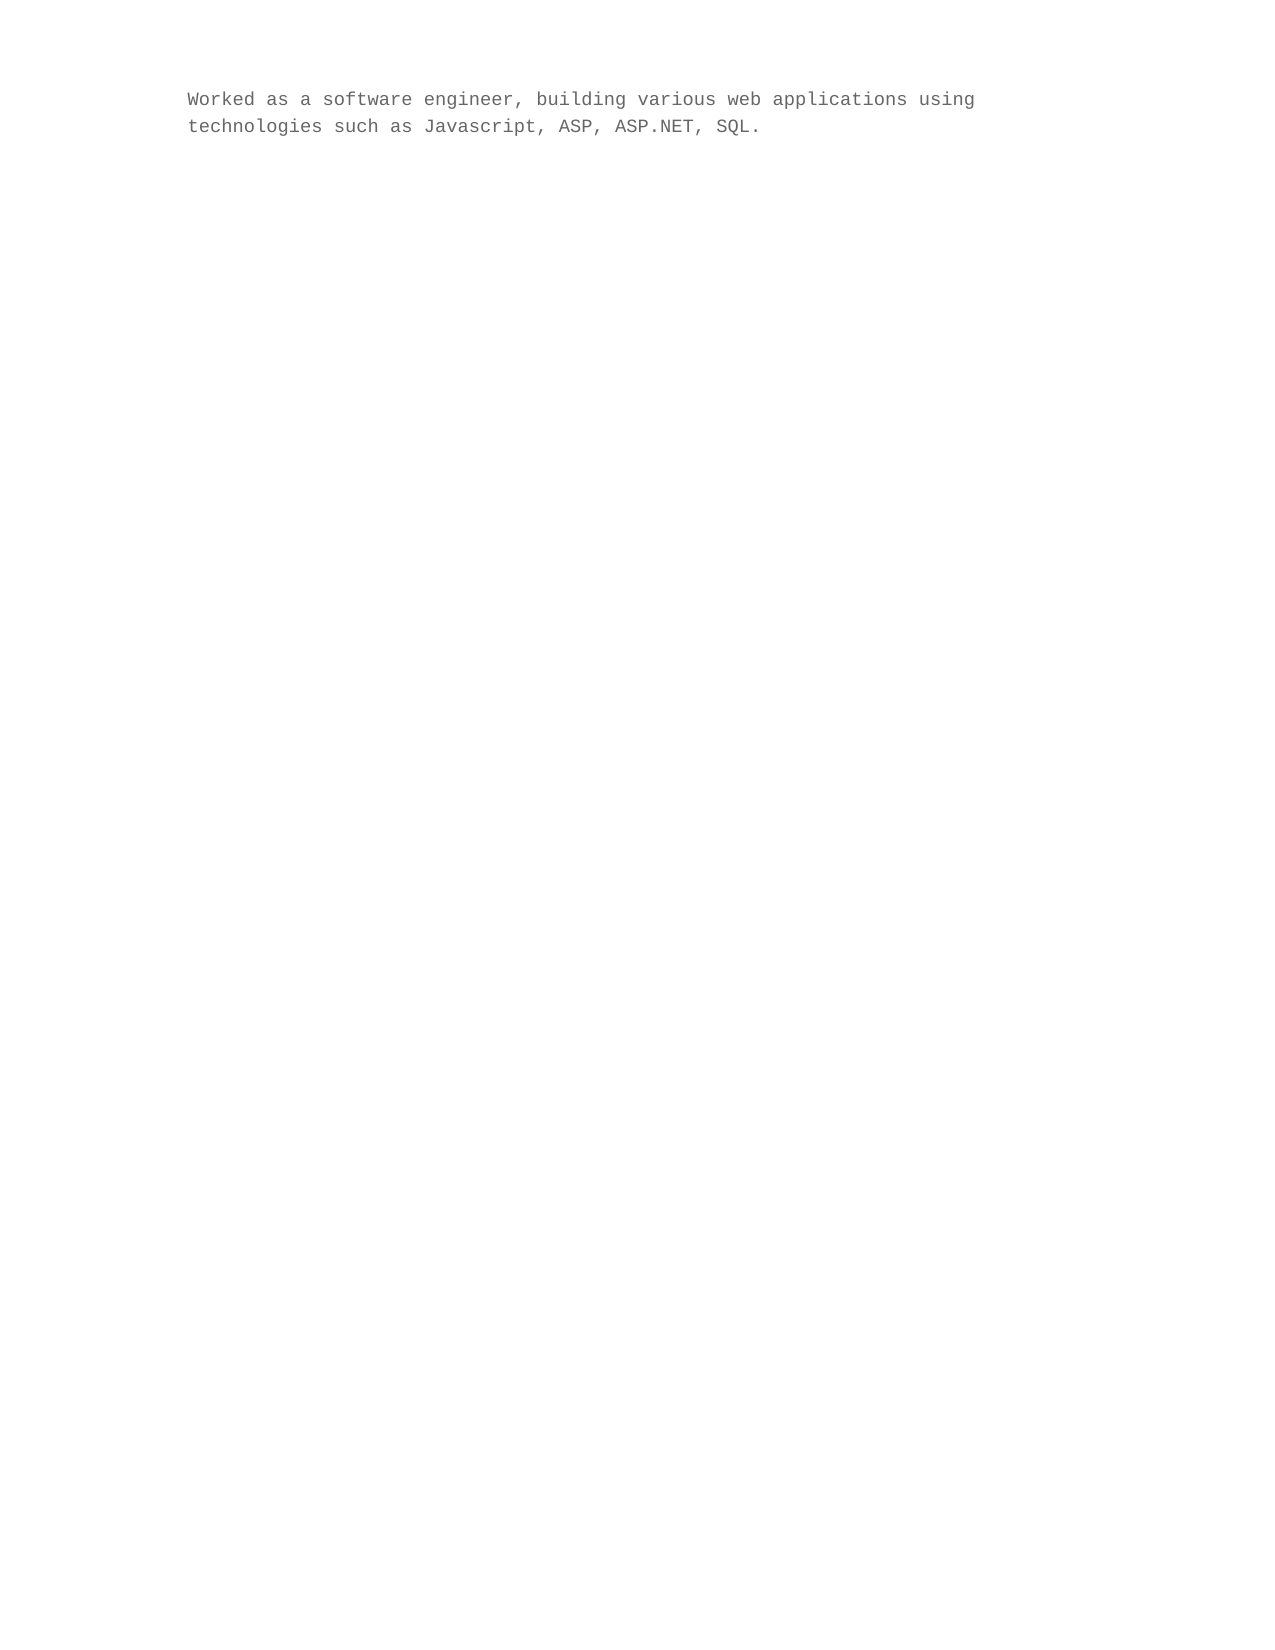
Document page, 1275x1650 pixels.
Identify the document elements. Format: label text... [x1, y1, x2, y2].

text Worked as a software engineer, building various web applications using technologies such as Javascript, ASP, ASP.NET, SQL. [187, 90, 1091, 138]
